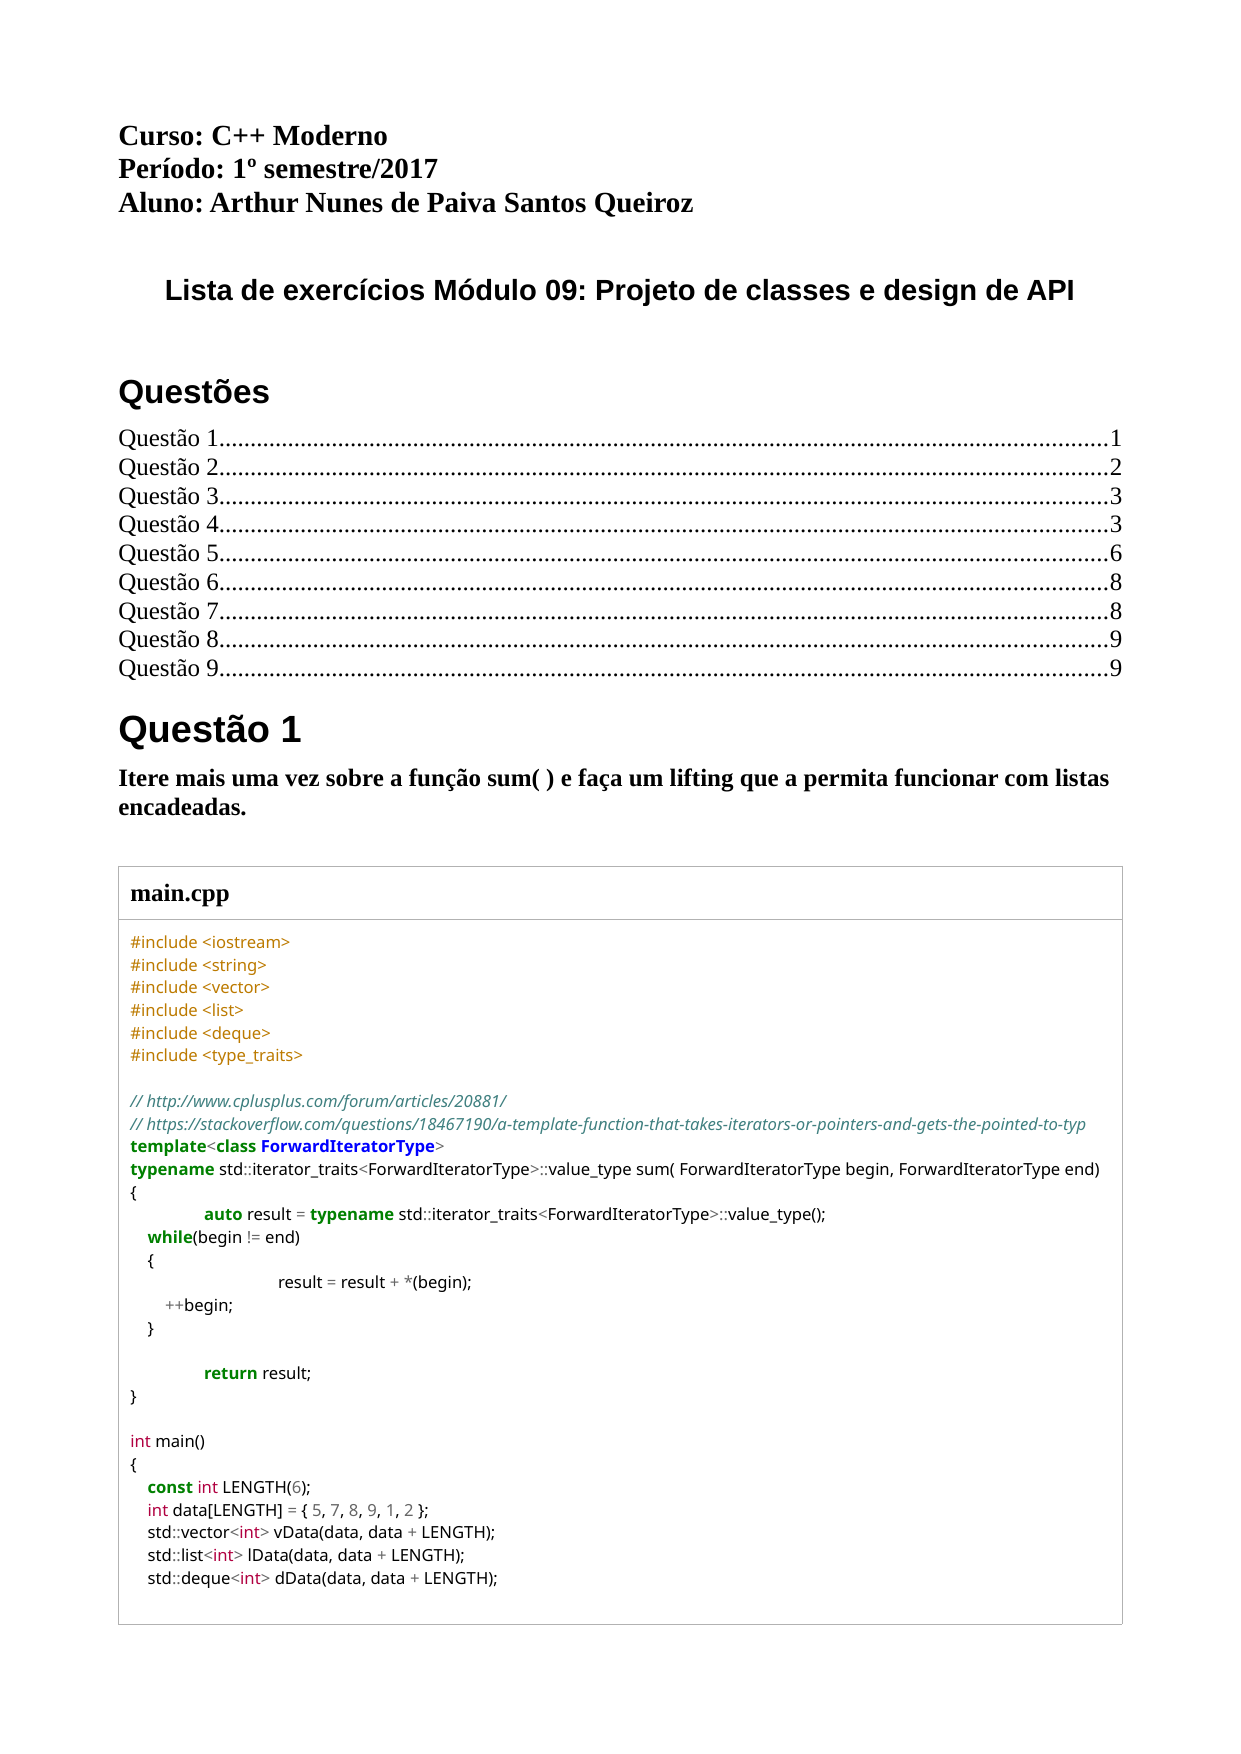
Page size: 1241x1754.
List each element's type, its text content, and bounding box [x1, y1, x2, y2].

text Itere mais uma vez sobre a função sum( ) e faça um lifting que a permita funcionar com listas encadeadas. [118, 763, 1122, 821]
text Questão 9 9 [118, 653, 1122, 682]
text Questão 1 1 [118, 423, 1122, 452]
subtitle Lista de exercícios Módulo 09: Projeto de classes e design de API [118, 272, 1122, 306]
text Questão 3 3 [118, 481, 1122, 509]
text Questão 2 2 [118, 452, 1122, 481]
table_cell #include <iostream> #include <string> #include <vector> #include <list> #include <deque> #include <type_traits> // http://www.cplusplus.com/forum/articles/20881/ // https://stackoverflow.com/questions/18467190/a-template-function-that-takes-iterators-or-pointers-and-gets-the-pointed-to-typ template<class ForwardIteratorType> typename std::iterator_traits<ForwardIteratorType>::value_type sum( ForwardIteratorType begin, ForwardIteratorType end) { auto result = typename std::iterator_traits<ForwardIteratorType>::value_type(); while(begin != end) { result = result + *(begin); ++begin; } return result; } int main() { const int LENGTH(6); int data[LENGTH] = { 5, 7, 8, 9, 1, 2 }; std::vector<int> vData(data, data + LENGTH); std::list<int> lData(data, data + LENGTH); std::deque<int> dData(data, data + LENGTH); [119, 920, 1122, 1624]
table_header main.cpp [119, 867, 1122, 918]
text Questão 7 8 [118, 596, 1122, 624]
text Questão 6 8 [118, 567, 1122, 596]
text Período: 1º semestre/2017 [118, 152, 1122, 185]
subtitle Questão 1 [118, 707, 1122, 751]
text Aluno: Arthur Nunes de Paiva Santos Queiroz [118, 185, 1122, 219]
text Questão 4 3 [118, 509, 1122, 538]
text Curso: C++ Moderno [118, 118, 1122, 152]
text Questão 8 9 [118, 624, 1122, 653]
subtitle Questões [118, 372, 1122, 411]
text Questão 5 6 [118, 538, 1122, 567]
